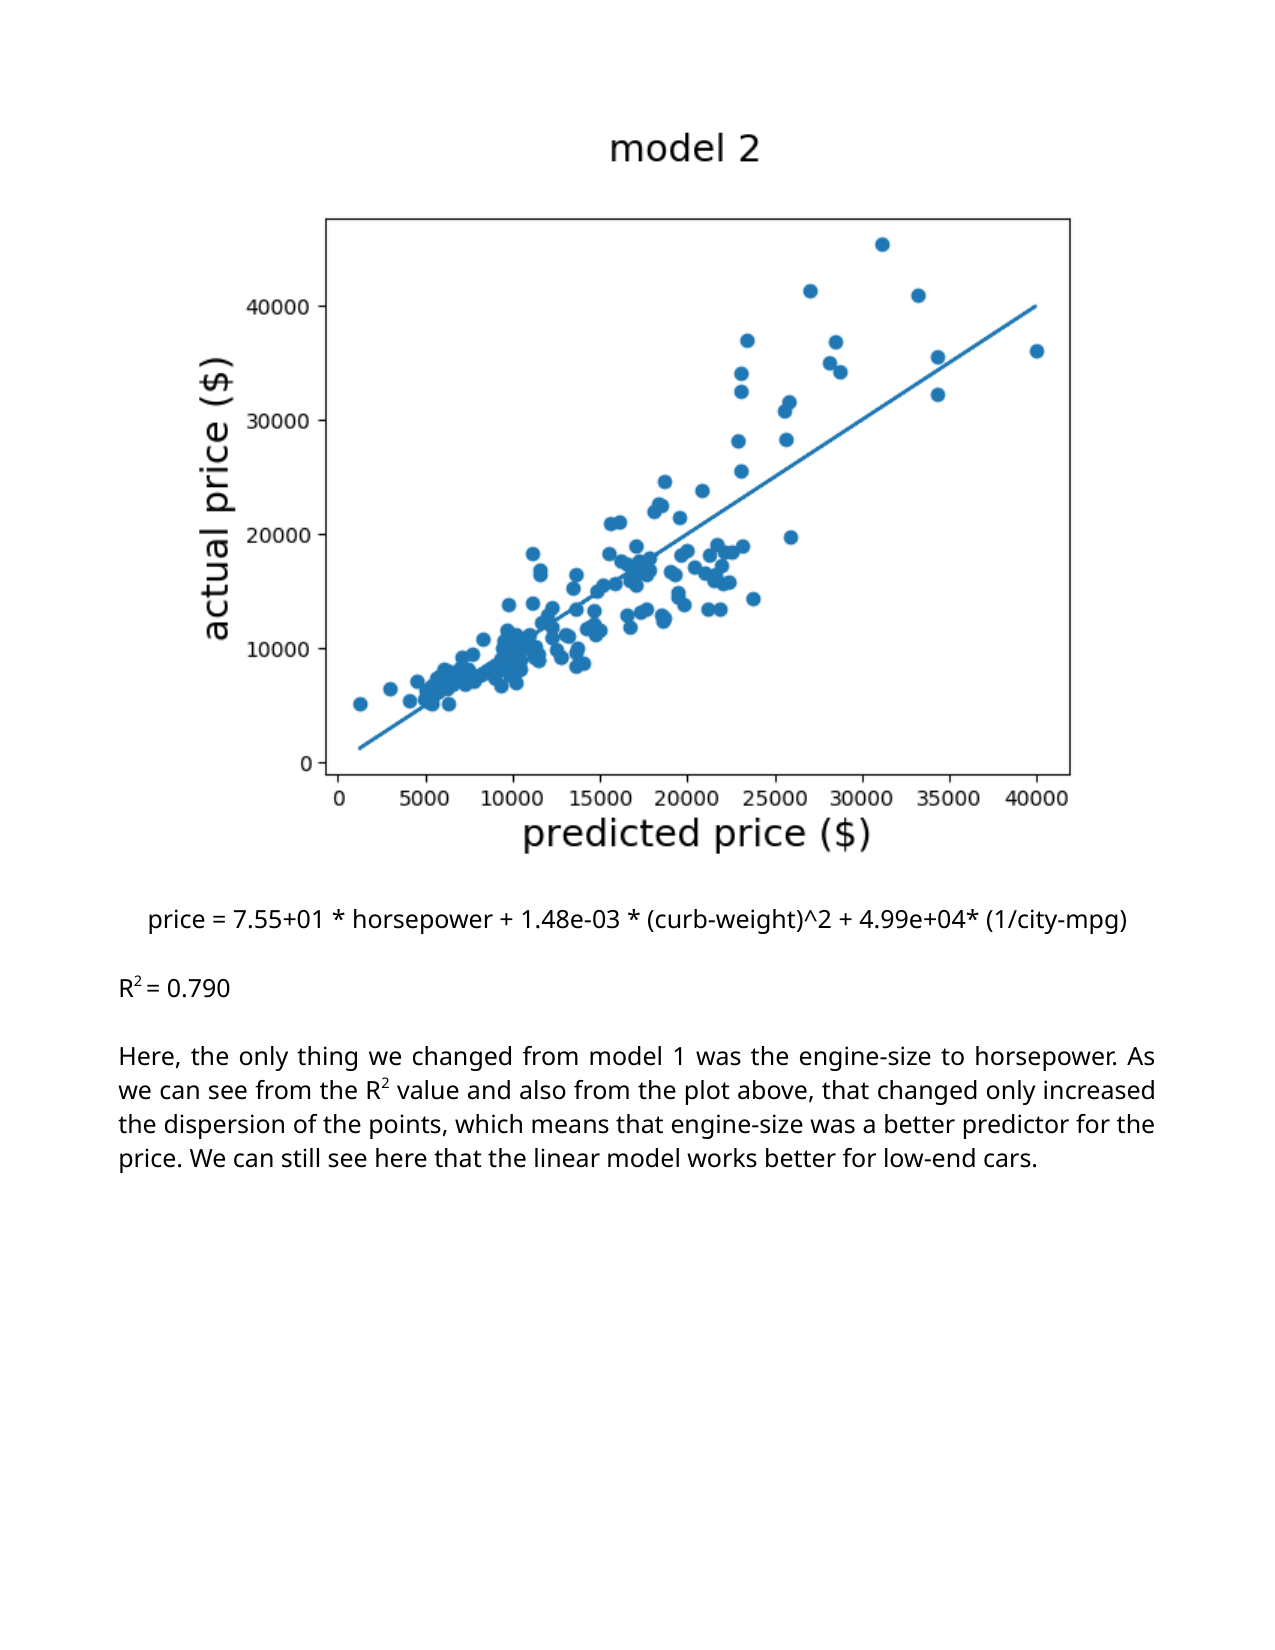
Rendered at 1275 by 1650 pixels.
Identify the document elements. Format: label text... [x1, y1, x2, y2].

text R2 = 0.790 [118, 970, 1157, 1004]
text price = 7.55+01 * horsepower + 1.48e-03 * (curb-weight)^2 + 4.99e+04* (1/city-mpg) [118, 902, 1157, 936]
text Here, the only thing we changed from model 1 was the engine-size to horsepower. As we can see from the R2 value and also from the plot above, that changed only increased the dispersion of the points, which means that engine-size was a better predictor for the price. We can still see here that the linear model works better for low-end cars. [118, 1038, 1157, 1175]
picture [186, 118, 1089, 869]
